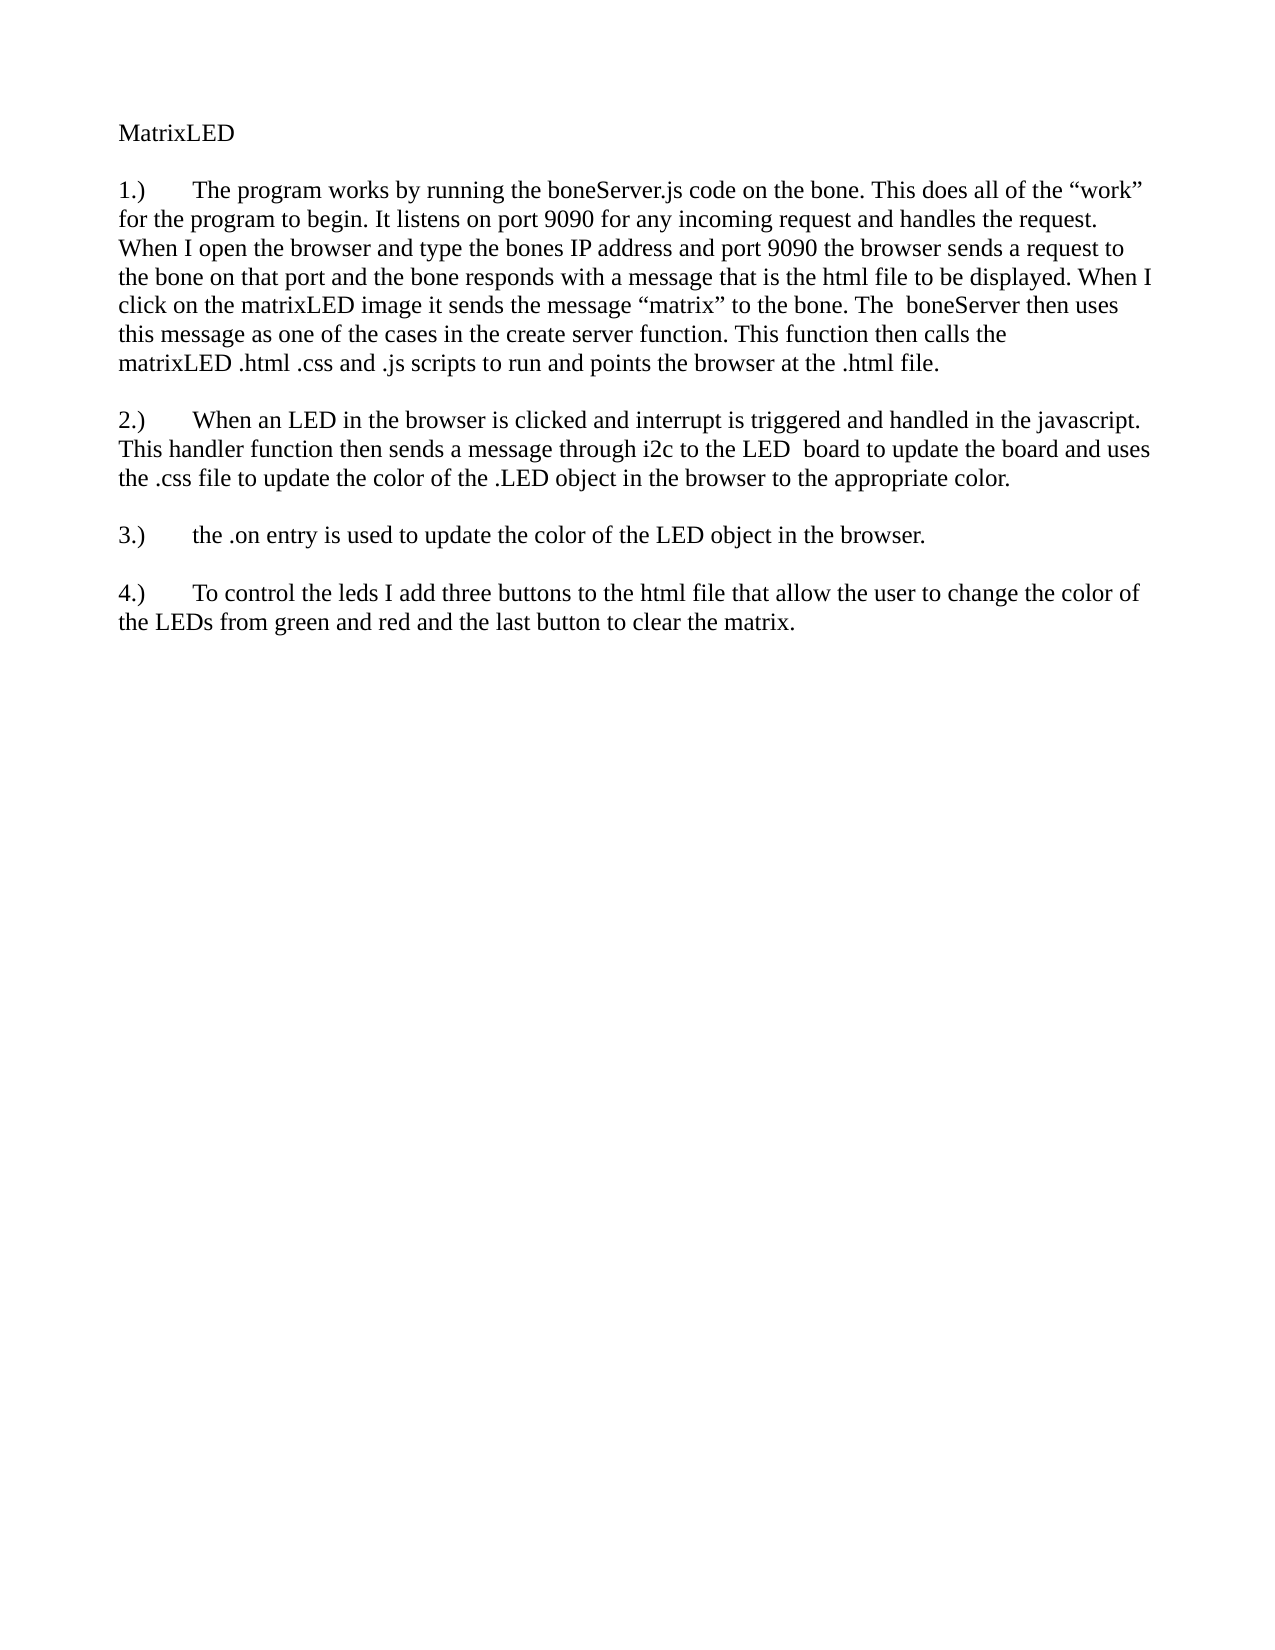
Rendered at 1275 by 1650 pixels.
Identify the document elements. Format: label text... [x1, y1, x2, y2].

text 1.) The program works by running the boneServer.js code on the bone. This does all of the “work” for the program to begin. It listens on port 9090 for any incoming request and handles the request. When I open the browser and type the bones IP address and port 9090 the browser sends a request to the bone on that port and the bone responds with a message that is the html file to be displayed. When I click on the matrixLED image it sends the message “matrix” to the bone. The boneServer then uses this message as one of the cases in the create server function. This function then calls the matrixLED .html .css and .js scripts to run and points the browser at the .html file. [118, 176, 1157, 377]
text MatrixLED [118, 118, 1157, 147]
text 3.) the .on entry is used to update the color of the LED object in the browser. [118, 521, 1157, 549]
text 2.) When an LED in the browser is clicked and interrupt is triggered and handled in the javascript. This handler function then sends a message through i2c to the LED board to update the board and uses the .css file to update the color of the .LED object in the browser to the appropriate color. [118, 406, 1157, 492]
text 4.) To control the leds I add three buttons to the html file that allow the user to change the color of the LEDs from green and red and the last button to clear the matrix. [118, 578, 1157, 636]
